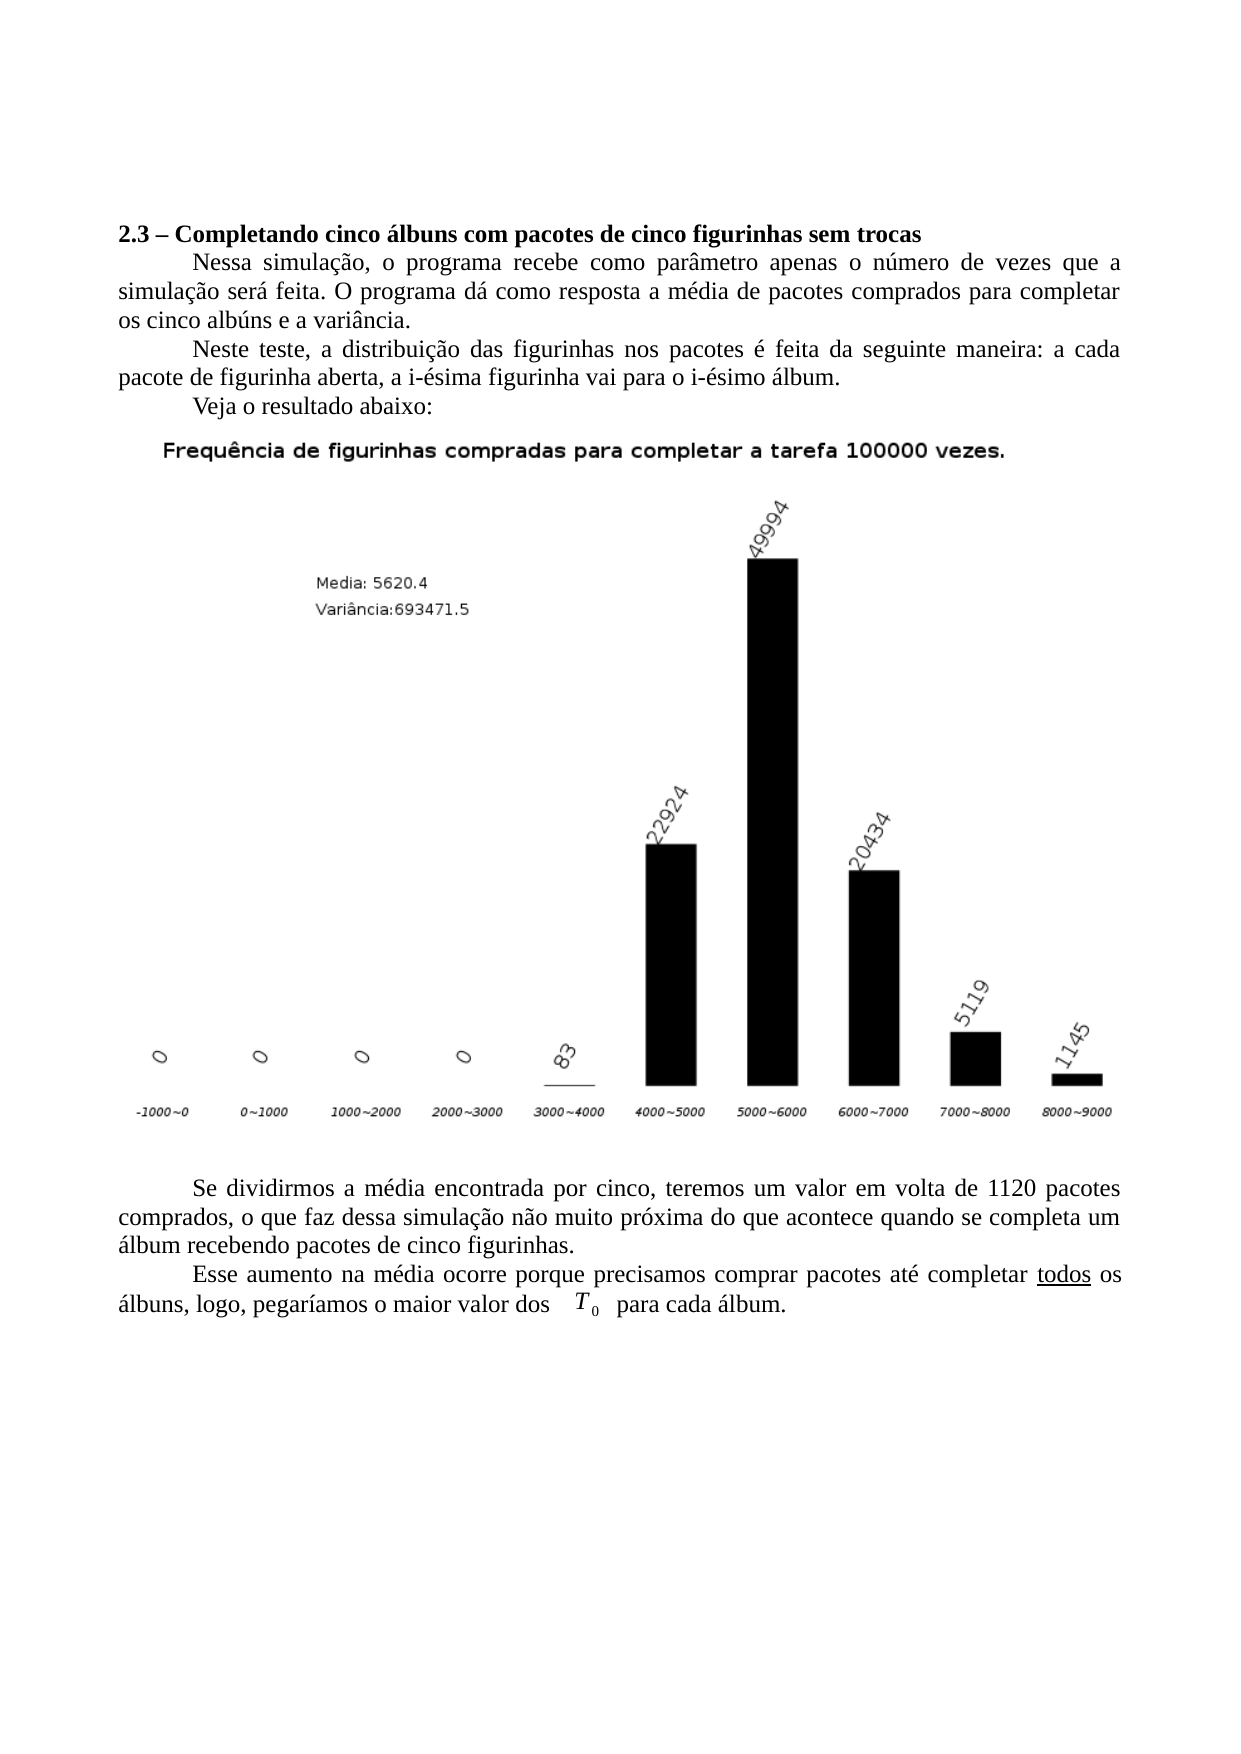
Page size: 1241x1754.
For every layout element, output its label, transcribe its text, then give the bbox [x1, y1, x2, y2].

text Se dividirmos a média encontrada por cinco, teremos um valor em volta de 1120 pacotes comprados, o que faz dessa simulação não muito próxima do que acontece quando se completa um álbum recebendo pacotes de cinco figurinhas. [118, 1173, 1122, 1259]
text Neste teste, a distribuição das figurinhas nos pacotes é feita da seguinte maneira: a cada pacote de figurinha aberta, a i-ésima figurinha vai para o i-ésimo álbum. [118, 334, 1122, 391]
text Veja o resultado abaixo: [118, 391, 1122, 420]
text Esse aumento na média ocorre porque precisamos comprar pacotes até completar todos os álbuns, logo, pegaríamos o maior valor dos para cada álbum. [118, 1259, 1122, 1319]
text 2.3 – Completando cinco álbuns com pacotes de cinco figurinhas sem trocas [118, 219, 1122, 247]
picture [118, 420, 1123, 1173]
text Nessa simulação, o programa recebe como parâmetro apenas o número de vezes que a simulação será feita. O programa dá como resposta a média de pacotes comprados para completar os cinco albúns e a variância. [118, 247, 1122, 334]
